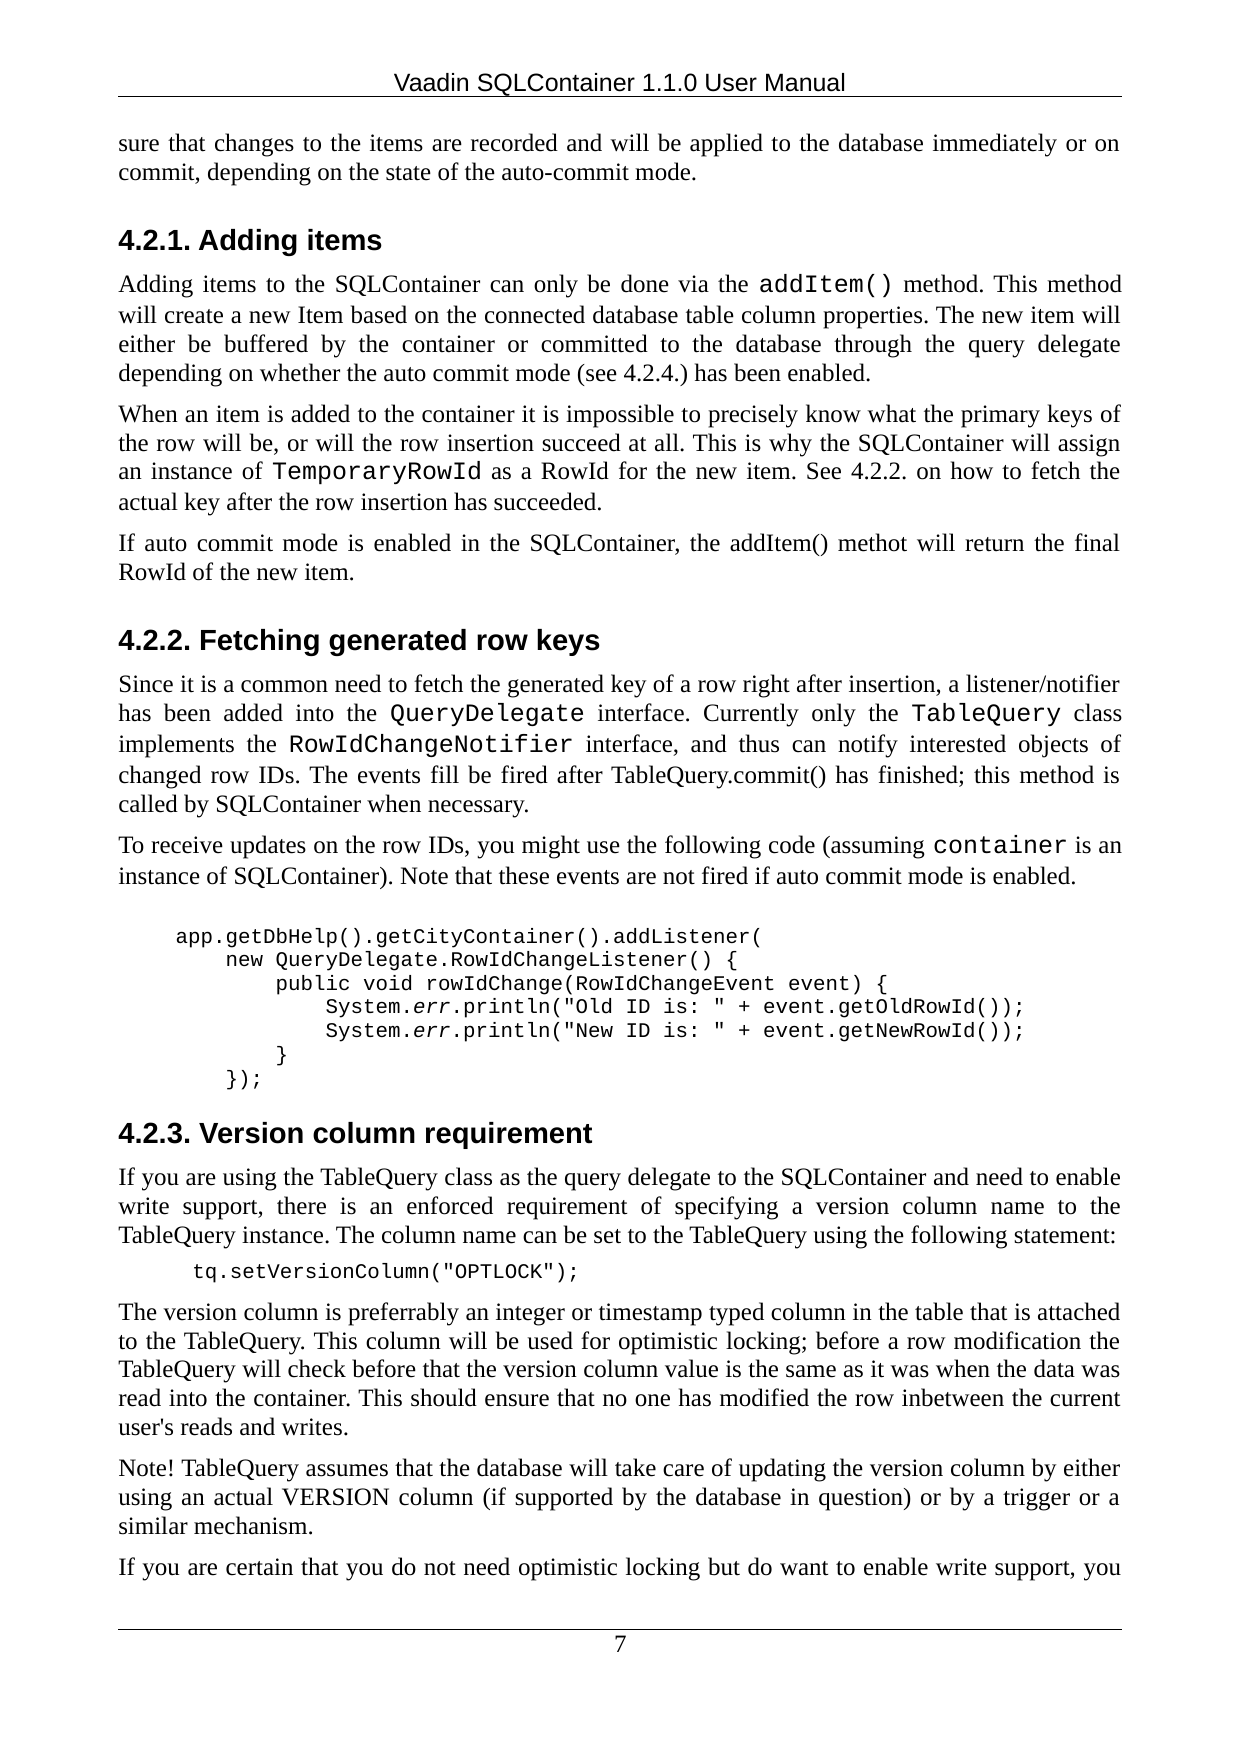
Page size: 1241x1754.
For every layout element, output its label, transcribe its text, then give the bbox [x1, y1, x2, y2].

subtitle 4.2.3. Version column requirement [118, 1116, 1122, 1150]
text Since it is a common need to fetch the generated key of a row right after insertion, a listener/notifier has been added into the QueryDelegate interface. Currently only the TableQuery class implements the RowIdChangeNotifier interface, and thus can notify interested objects of changed row IDs. The events fill be fired after TableQuery.commit() has finished; this method is called by SQLContainer when necessary. [118, 669, 1122, 817]
text sure that changes to the items are recorded and will be applied to the database immediately or on commit, depending on the state of the auto-commit mode. [118, 128, 1122, 186]
subtitle 4.2.2. Fetching generated row keys [118, 623, 1122, 657]
text If you are using the TableQuery class as the query delegate to the SQLContainer and need to enable write support, there is an enforced requirement of specifying a version column name to the TableQuery instance. The column name can be set to the TableQuery using the following statement: [118, 1162, 1122, 1248]
text app.getDbHelp().getCityContainer().addListener( [118, 926, 1122, 949]
text Note! TableQuery assumes that the database will take care of updating the version column by either using an actual VERSION column (if supported by the database in question) or by a trigger or a similar mechanism. [118, 1453, 1122, 1539]
text public void rowIdChange(RowIdChangeEvent event) { [118, 973, 1122, 997]
text System.err.println("New ID is: " + event.getNewRowId()); [118, 1020, 1122, 1044]
text }); [118, 1067, 1122, 1091]
text Adding items to the SQLContainer can only be done via the addItem() method. This method will create a new Item based on the connected database table column properties. The new item will either be buffered by the container or committed to the database through the query delegate depending on whether the auto commit mode (see 4.2.4.) has been enabled. [118, 269, 1122, 386]
text } [118, 1044, 1122, 1067]
text new QueryDelegate.RowIdChangeListener() { [118, 949, 1122, 973]
text System.err.println("Old ID is: " + event.getOldRowId()); [118, 997, 1122, 1020]
text If you are certain that you do not need optimistic locking but do want to enable write support, you [118, 1552, 1122, 1581]
subtitle 4.2.1. Adding items [118, 223, 1122, 257]
text To receive updates on the row IDs, you might use the following code (assuming container is an instance of SQLContainer). Note that these events are not fired if auto commit mode is enabled. [118, 830, 1122, 889]
text tq.setVersionColumn("OPTLOCK"); [118, 1261, 1122, 1284]
text When an item is added to the container it is impossible to precisely know what the primary keys of the row will be, or will the row insertion succeed at all. This is why the SQLContainer will assign an instance of TemporaryRowId as a RowId for the new item. See 4.2.2. on how to fetch the actual key after the row insertion has succeeded. [118, 399, 1122, 516]
text If auto commit mode is enabled in the SQLContainer, the addItem() methot will return the final RowId of the new item. [118, 528, 1122, 586]
text The version column is preferrably an integer or timestamp typed column in the table that is attached to the TableQuery. This column will be used for optimistic locking; before a row modification the TableQuery will check before that the version column value is the same as it was when the data was read into the container. This should ensure that no one has modified the row inbetween the current user's reads and writes. [118, 1297, 1122, 1441]
